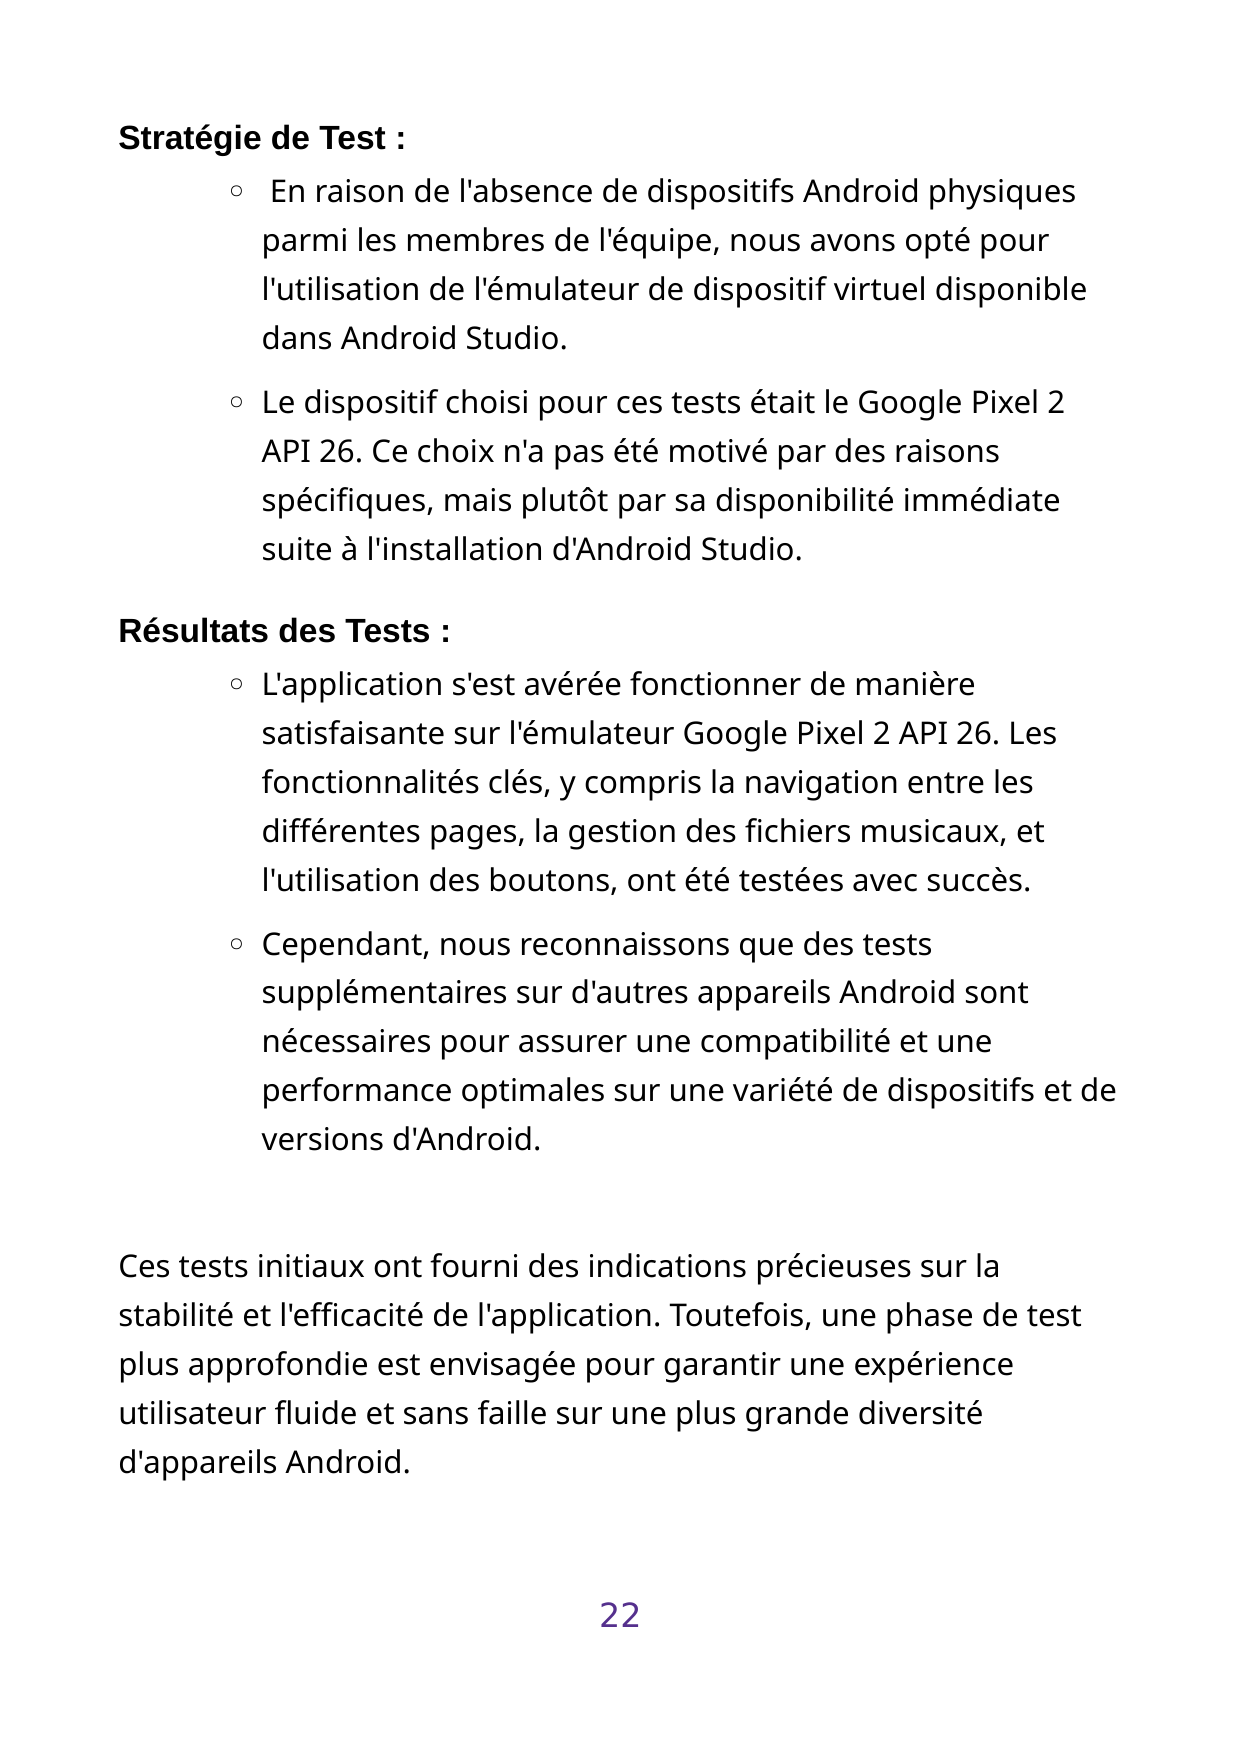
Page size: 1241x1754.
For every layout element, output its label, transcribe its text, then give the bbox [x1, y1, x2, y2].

list En raison de l'absence de dispositifs Android physiques parmi les membres de l'équipe, nous avons opté pour l'utilisation de l'émulateur de dispositif virtuel disponible dans Android Studio. [224, 169, 1122, 359]
list L'application s'est avérée fonctionner de manière satisfaisante sur l'émulateur Google Pixel 2 API 26. Les fonctionnalités clés, y compris la navigation entre les différentes pages, la gestion des fichiers musicaux, et l'utilisation des boutons, ont été testées avec succès. [224, 662, 1122, 901]
list Cependant, nous reconnaissons que des tests supplémentaires sur d'autres appareils Android sont nécessaires pour assurer une compatibilité et une performance optimales sur une variété de dispositifs et de versions d'Android. [224, 921, 1122, 1160]
text Ces tests initiaux ont fourni des indications précieuses sur la stabilité et l'efficacité de l'application. Toutefois, une phase de test plus approfondie est envisagée pour garantir une expérience utilisateur fluide et sans faille sur une plus grande diversité d'appareils Android. [118, 1244, 1122, 1483]
list Le dispositif choisi pour ces tests était le Google Pixel 2 API 26. Ce choix n'a pas été motivé par des raisons spécifiques, mais plutôt par sa disponibilité immédiate suite à l'installation d'Android Studio. [224, 380, 1122, 569]
subtitle Résultats des Tests : [118, 611, 1122, 649]
subtitle Stratégie de Test : [118, 118, 1122, 157]
